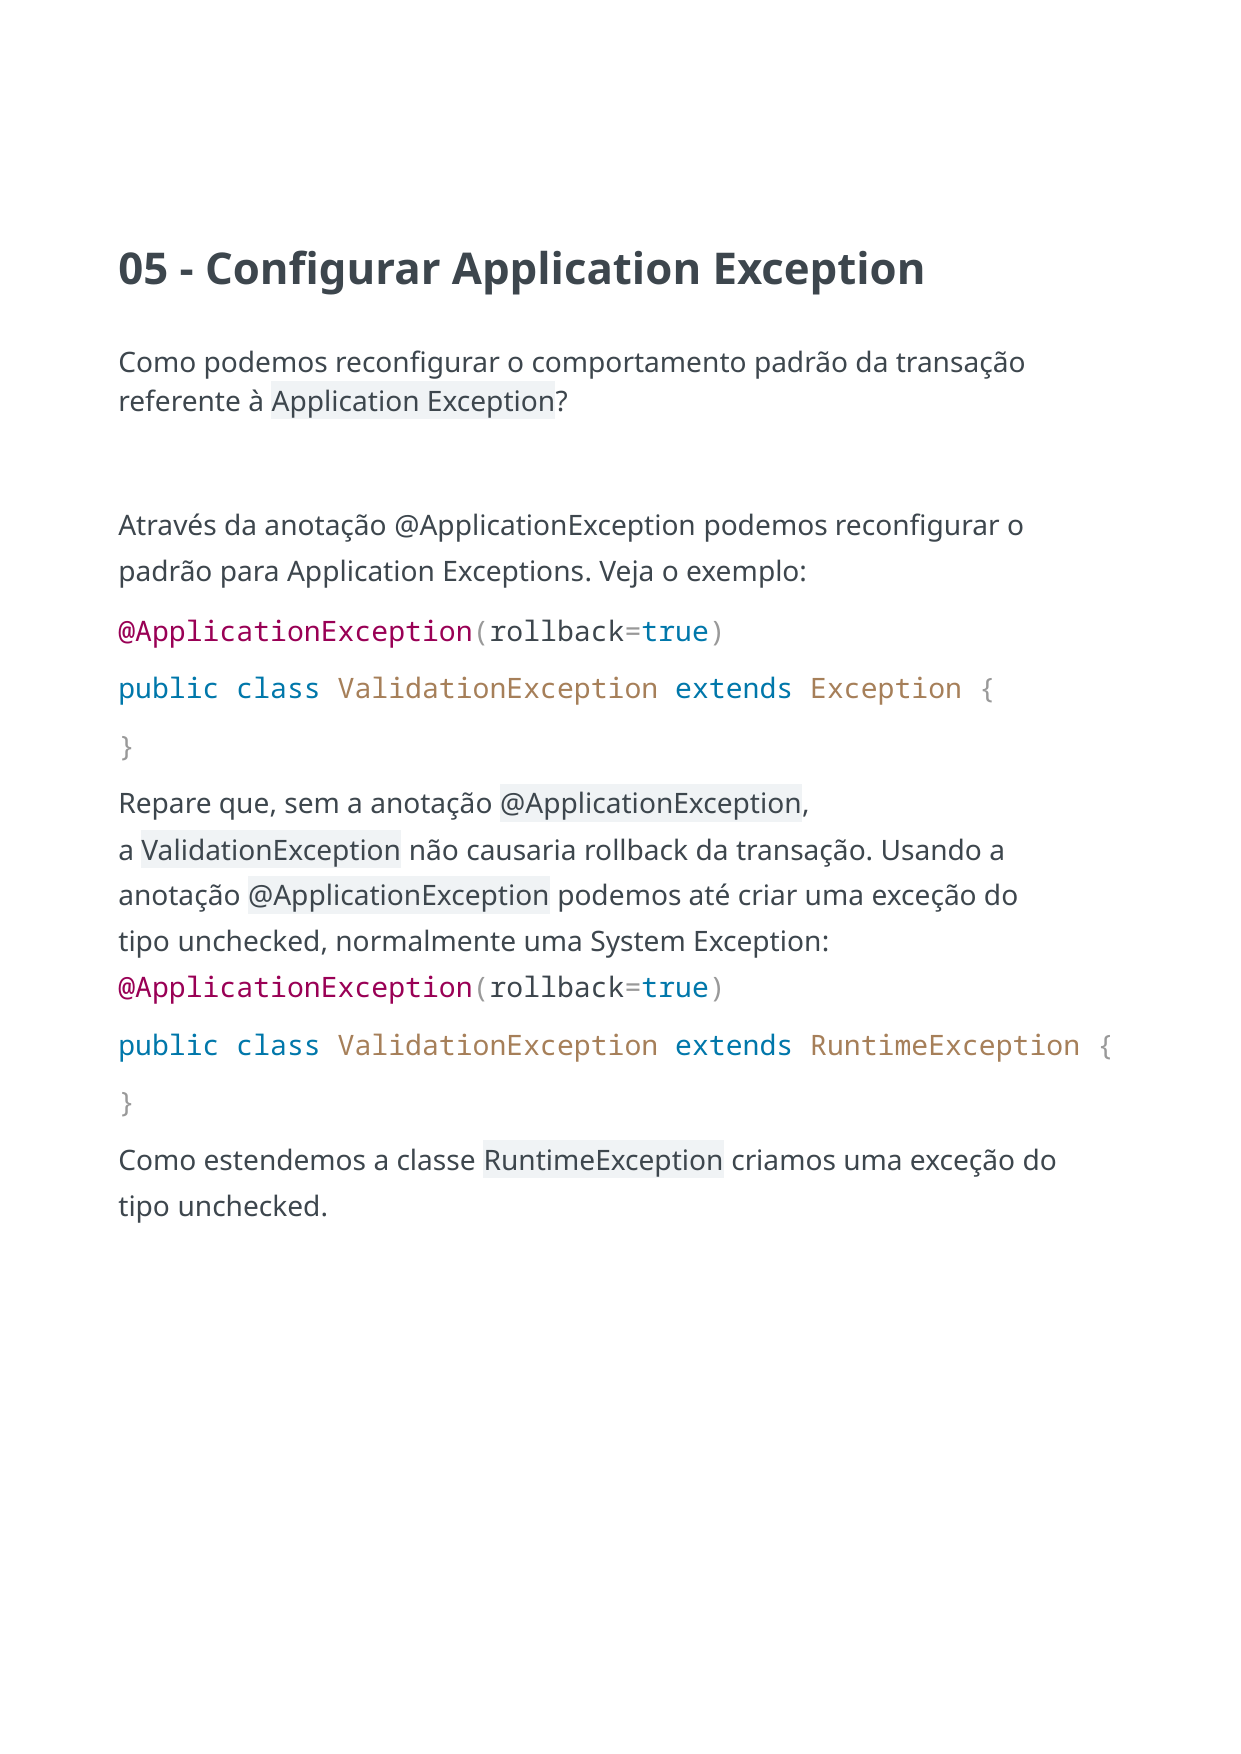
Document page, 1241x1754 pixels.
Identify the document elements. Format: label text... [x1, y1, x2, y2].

text public class ValidationException extends Exception { [118, 669, 1122, 707]
text public class ValidationException extends RuntimeException { [118, 1025, 1122, 1063]
text Através da anotação @ApplicationException podemos reconfigurar o padrão para Application Exceptions. Veja o exemplo: [118, 468, 1122, 589]
text @ApplicationException(rollback=true) [118, 968, 1122, 1006]
subtitle Como podemos reconfigurar o comportamento padrão da transação referente à Application Exception? [118, 343, 1122, 419]
subtitle 05 - Configurar Application Exception [118, 237, 1122, 297]
text } [118, 1083, 1122, 1121]
text Como estendemos a classe RuntimeException criamos uma exceção do tipo unchecked. [118, 1140, 1122, 1224]
text } [118, 726, 1122, 765]
text @ApplicationException(rollback=true) [118, 611, 1122, 650]
text Repare que, sem a anotação @ApplicationException, a ValidationException não causaria rollback da transação. Usando a anotação @ApplicationException podemos até criar uma exceção do tipo unchecked, normalmente uma System Exception: [118, 784, 1122, 960]
